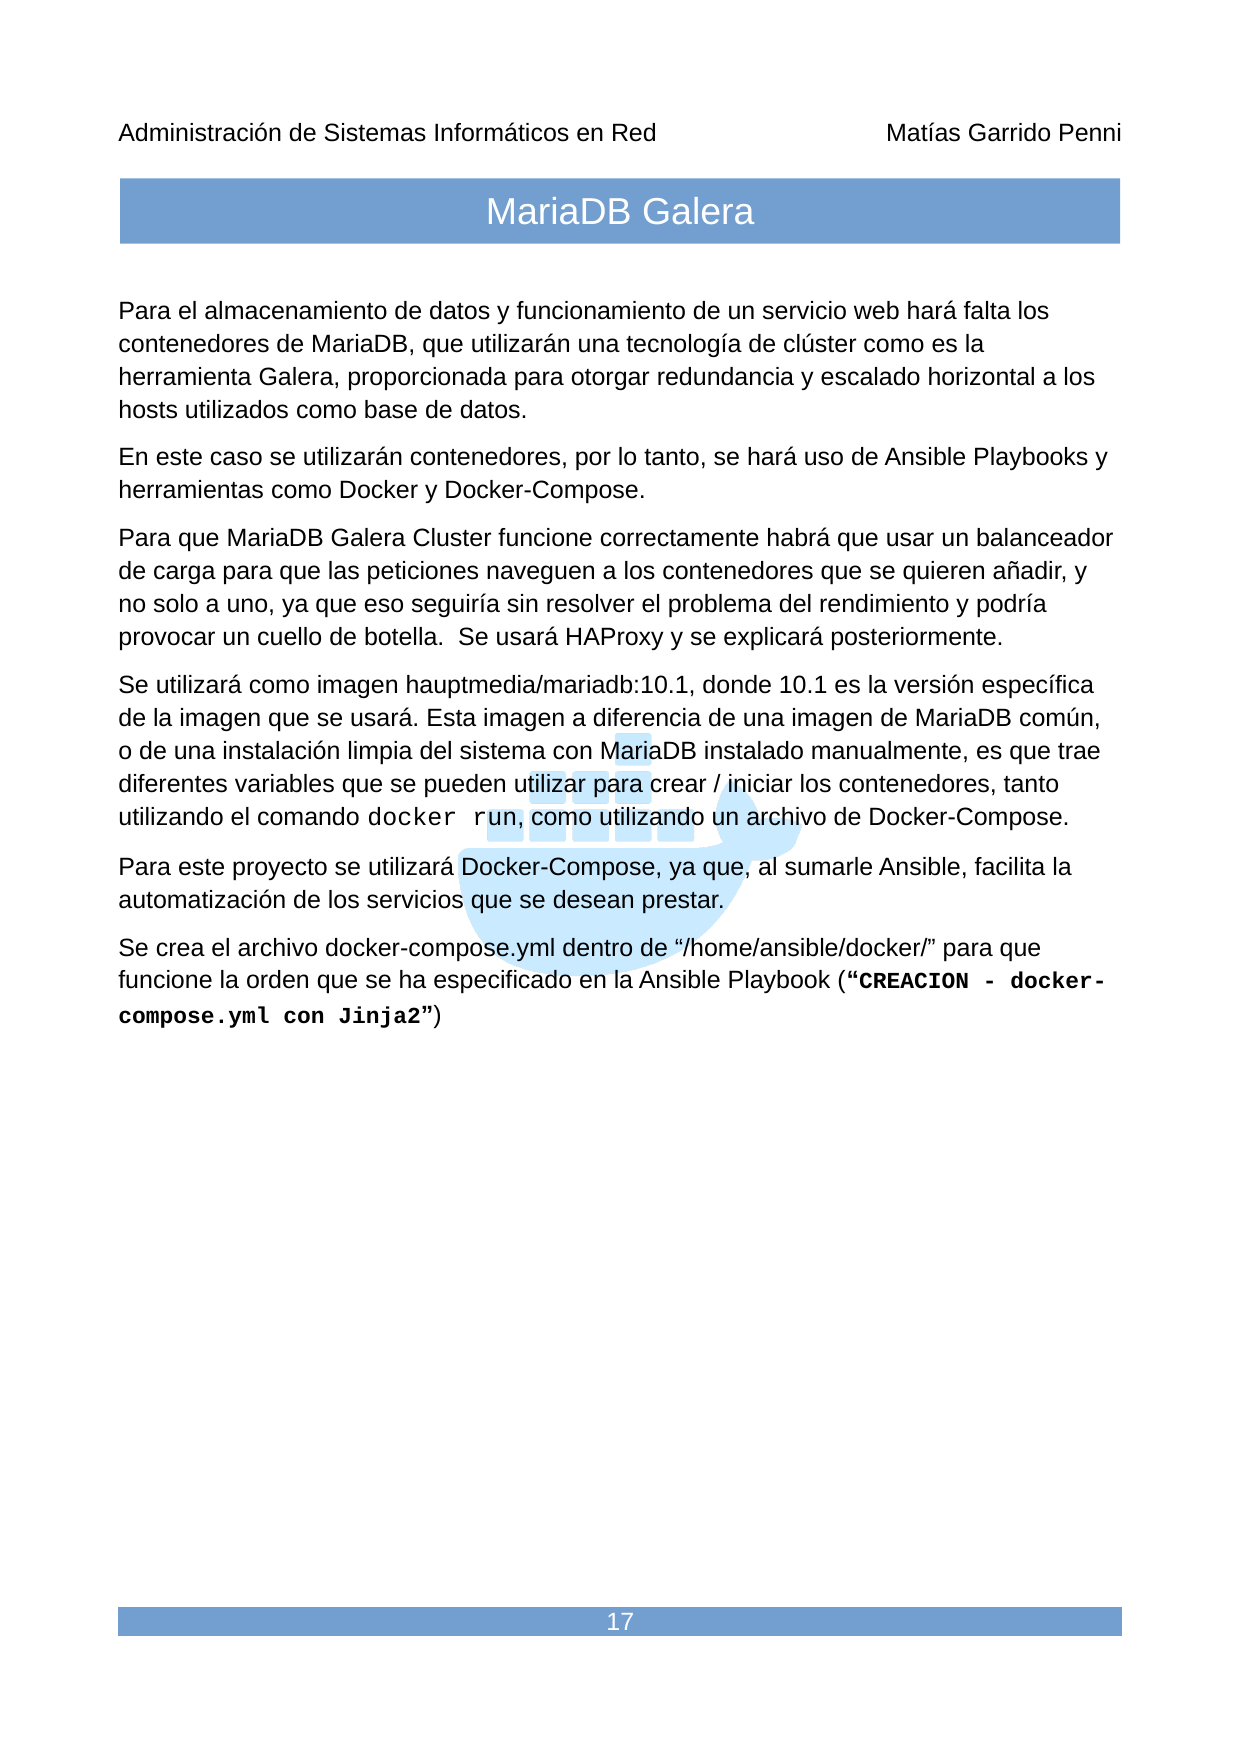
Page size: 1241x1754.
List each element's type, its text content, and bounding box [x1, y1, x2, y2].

picture [248, 1030, 993, 1081]
text En este caso se utilizarán contenedores, por lo tanto, se hará uso de Ansible Playbooks y herramientas como Docker y Docker-Compose. [118, 442, 1122, 504]
picture [248, 914, 993, 932]
text Se crea el archivo docker-compose.yml dentro de “/home/ansible/docker/” para que funcione la orden que se ha especificado en la Ansible Playbook (“CREACION - docker-compose.yml con Jinja2”) [118, 932, 1122, 1030]
picture [248, 833, 993, 852]
text Para que MariaDB Galera Cluster funcione correctamente habrá que usar un balanceador de carga para que las peticiones naveguen a los contenedores que se quieren añadir, y no solo a uno, ya que eso seguiría sin resolver el problema del rendimiento y podría provocar un cuello de botella. Se usará HAProxy y se explicará posteriormente. [118, 523, 1122, 651]
text Para el almacenamiento de datos y funcionamiento de un servicio web hará falta los contenedores de MariaDB, que utilizarán una tecnología de clúster como es la herramienta Galera, proporcionada para otorgar redundancia y escalado horizontal a los hosts utilizados como base de datos. [118, 296, 1122, 423]
text Se utilizará como imagen hauptmedia/mariadb:10.1, donde 10.1 es la versión específica de la imagen que se usará. Esta imagen a diferencia de una imagen de MariaDB común, o de una instalación limpia del sistema con MariaDB instalado manualmente, es que trae diferentes variables que se pueden utilizar para crear / iniciar los contenedores, tanto utilizando el comando docker run, como utilizando un archivo de Docker-Compose. [118, 670, 1122, 833]
text Para este proyecto se utilizará Docker-Compose, ya que, al sumarle Ansible, facilita la automatización de los servicios que se desean prestar. [118, 852, 1122, 914]
